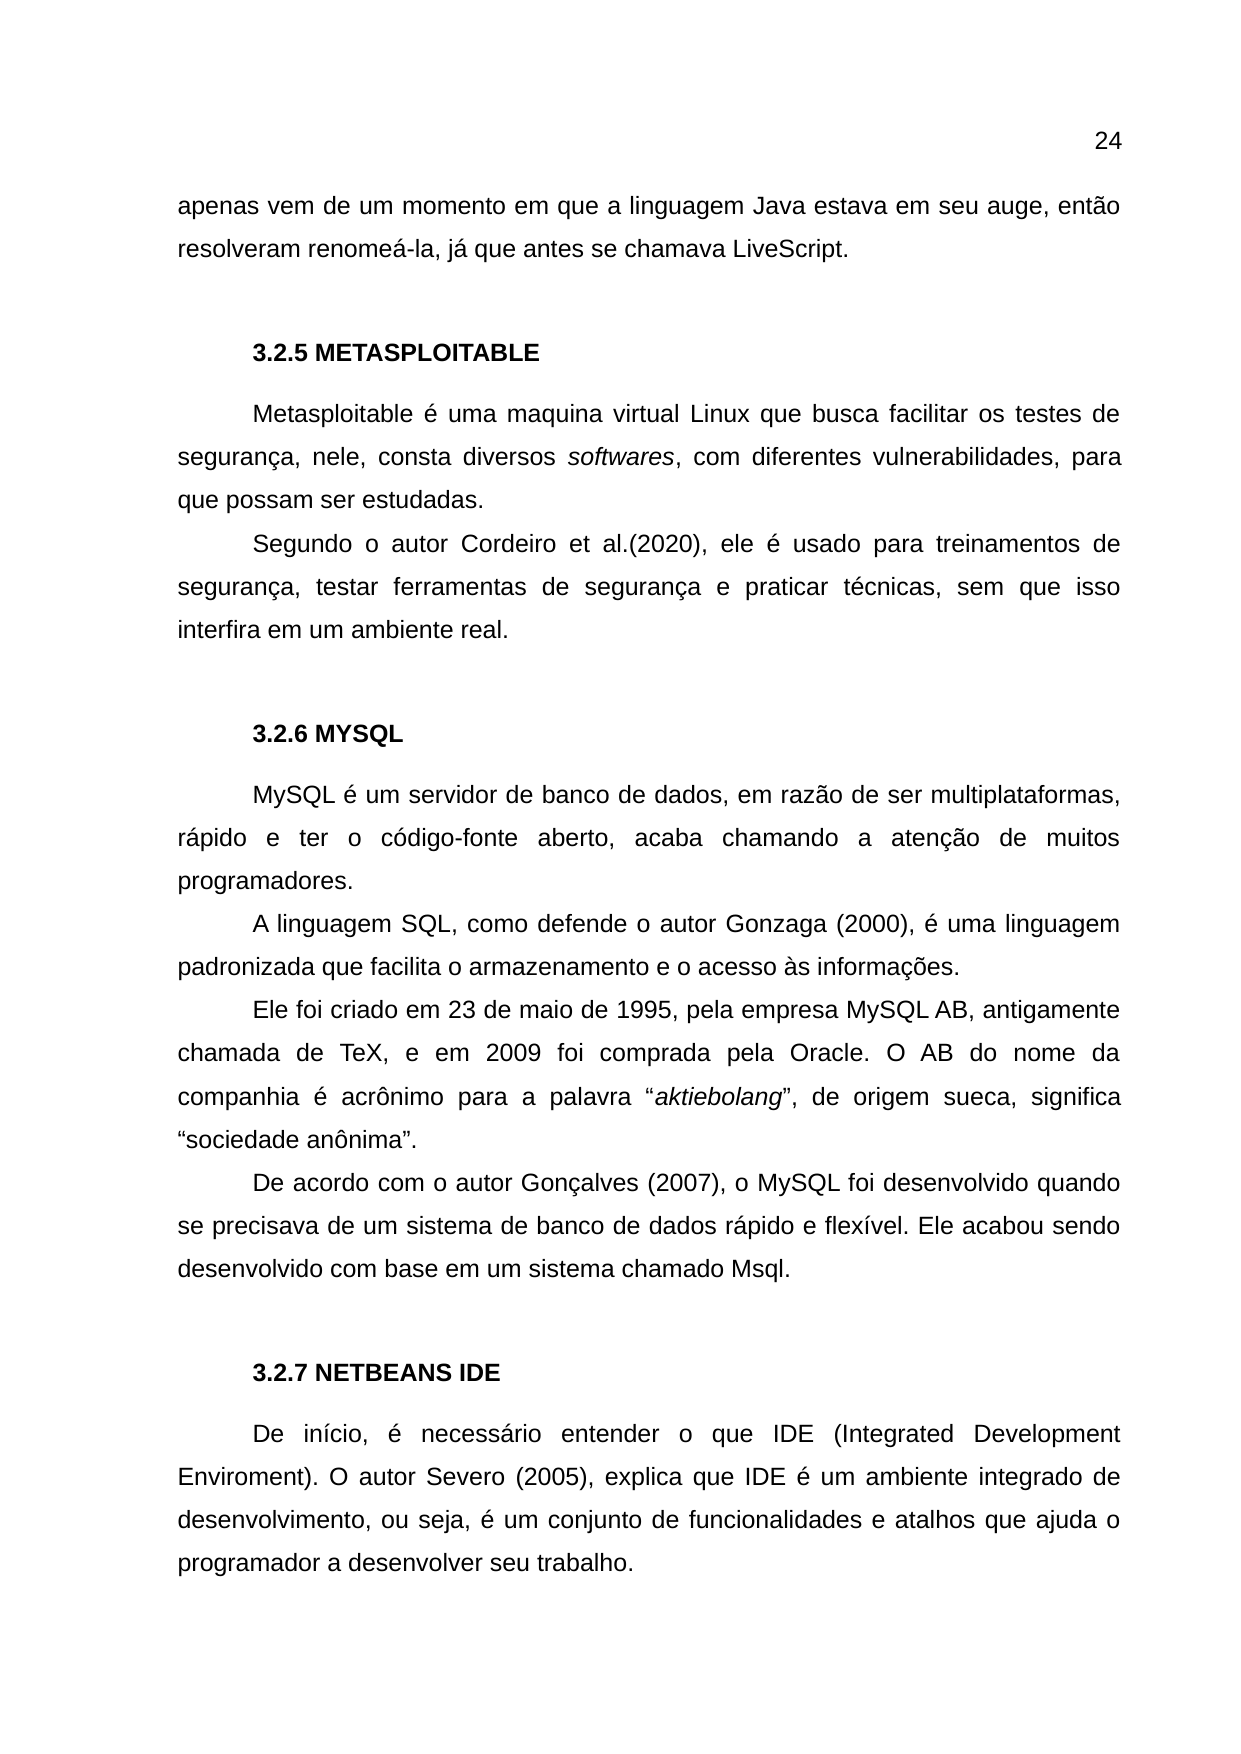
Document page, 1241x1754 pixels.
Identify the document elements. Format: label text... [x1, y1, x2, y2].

text Segundo o autor Cordeiro et al.(2020), ele é usado para treinamentos de segurança, testar ferramentas de segurança e praticar técnicas, sem que isso interfira em um ambiente real. [177, 528, 1122, 643]
text De início, é necessário entender o que IDE (Integrated Development Enviroment). O autor Severo (2005), explica que IDE é um ambiente integrado de desenvolvimento, ou seja, é um conjunto de funcionalidades e atalhos que ajuda o programador a desenvolver seu trabalho. [177, 1419, 1122, 1577]
text Metasploitable é uma maquina virtual Linux que busca facilitar os testes de segurança, nele, consta diversos softwares, com diferentes vulnerabilidades, para que possam ser estudadas. [177, 399, 1122, 514]
text De acordo com o autor Gonçalves (2007), o MySQL foi desenvolvido quando se precisava de um sistema de banco de dados rápido e flexível. Ele acabou sendo desenvolvido com base em um sistema chamado Msql. [177, 1168, 1122, 1283]
subtitle 3.2.7 NETBEANS IDE [177, 1358, 1122, 1387]
text apenas vem de um momento em que a linguagem Java estava em seu auge, então resolveram renomeá-la, já que antes se chamava LiveScript. [177, 191, 1122, 263]
text A linguagem SQL, como defende o autor Gonzaga (2000), é uma linguagem padronizada que facilita o armazenamento e o acesso às informações. [177, 909, 1122, 981]
subtitle 3.2.6 MYSQL [177, 719, 1122, 747]
subtitle 3.2.5 METASPLOITABLE [177, 338, 1122, 367]
text Ele foi criado em 23 de maio de 1995, pela empresa MySQL AB, antigamente chamada de TeX, e em 2009 foi comprada pela Oracle. O AB do nome da companhia é acrônimo para a palavra “aktiebolang”, de origem sueca, significa “sociedade anônima”. [177, 995, 1122, 1153]
text MySQL é um servidor de banco de dados, em razão de ser multiplataformas, rápido e ter o código-fonte aberto, acaba chamando a atenção de muitos programadores. [177, 779, 1122, 894]
